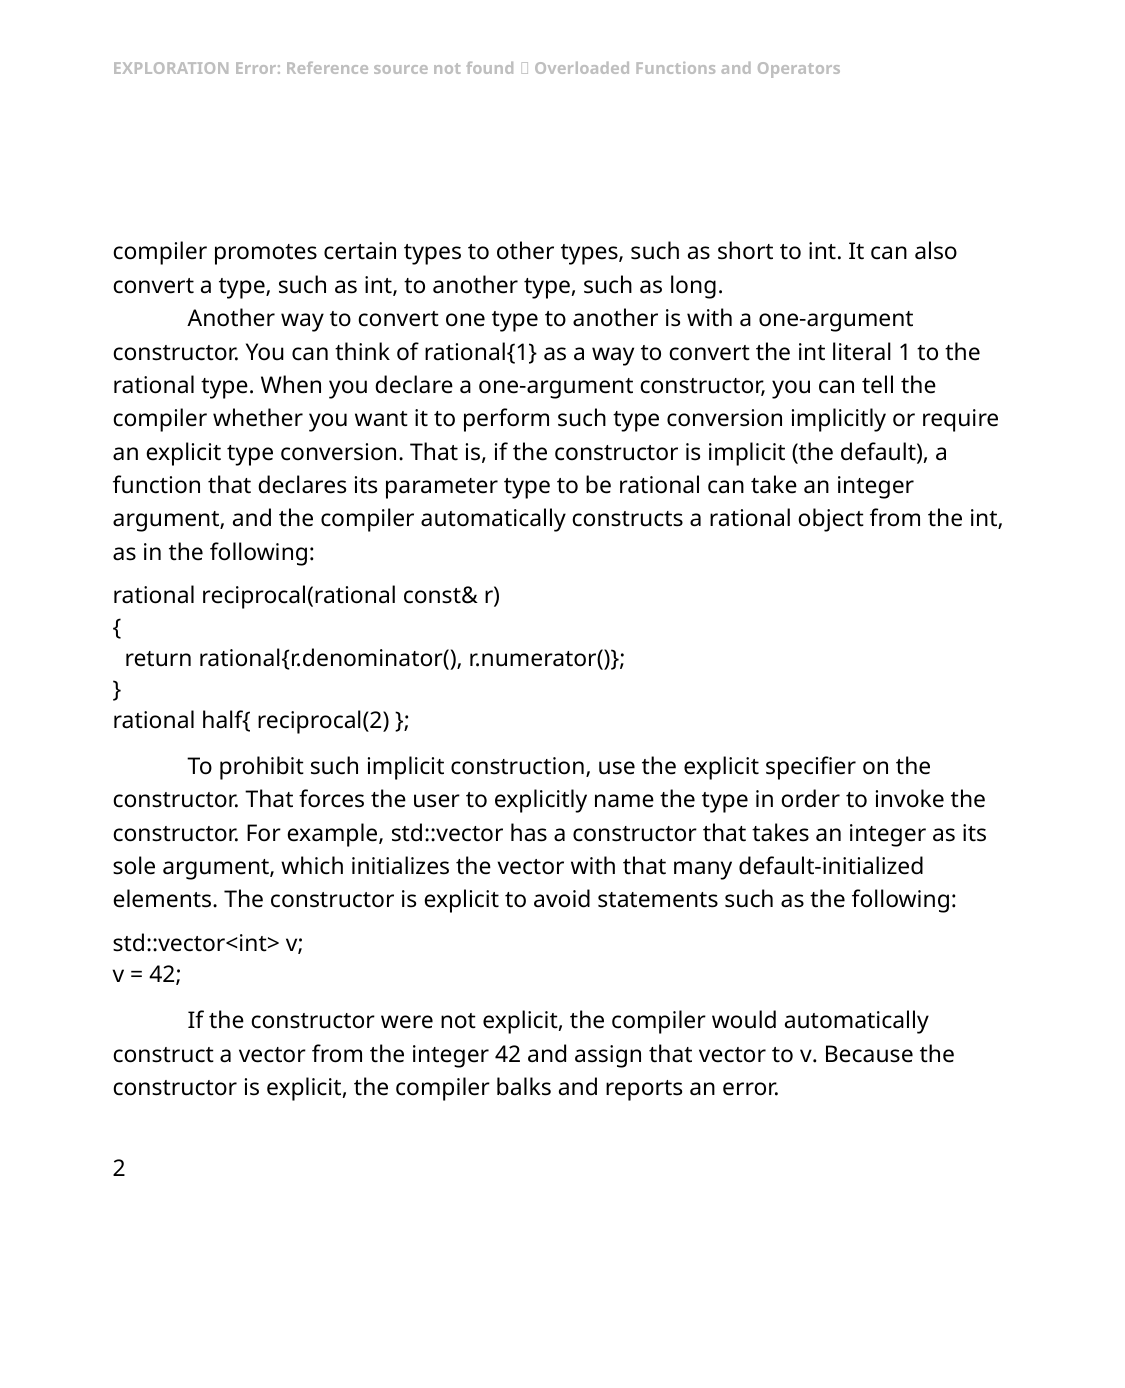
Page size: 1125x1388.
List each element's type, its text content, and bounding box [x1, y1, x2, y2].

text rational reciprocal(rational const& r) [112, 579, 1012, 610]
text std::vector<int> v; [112, 927, 1012, 958]
text return rational{r.denominator(), r.numerator()}; [112, 642, 1012, 673]
text } [112, 673, 1012, 704]
text To prohibit such implicit construction, use the explicit specifier on the constructor. That forces the user to explicitly name the type in order to invoke the constructor. For example, std::vector has a constructor that takes an integer as its sole argument, which initializes the vector with that many default-initialized elements. The constructor is explicit to avoid statements such as the following: [112, 748, 1012, 914]
text { [112, 610, 1012, 642]
text If the constructor were not explicit, the compiler would automatically construct a vector from the integer 42 and assign that vector to v. Because the constructor is explicit, the compiler balks and reports an error. [112, 1002, 1012, 1102]
text compiler promotes certain types to other types, such as short to int. It can also convert a type, such as int, to another type, such as long. [112, 233, 1012, 300]
text v = 42; [112, 958, 1012, 989]
text rational half{ reciprocal(2) }; [112, 704, 1012, 735]
text Another way to convert one type to another is with a one-argument constructor. You can think of rational{1} as a way to convert the int literal 1 to the rational type. When you declare a one-argument constructor, you can tell the compiler whether you want it to perform such type conversion implicitly or require an explicit type conversion. That is, if the constructor is implicit (the default), a function that declares its parameter type to be rational can take an integer argument, and the compiler automatically constructs a rational object from the int, as in the following: [112, 300, 1012, 567]
